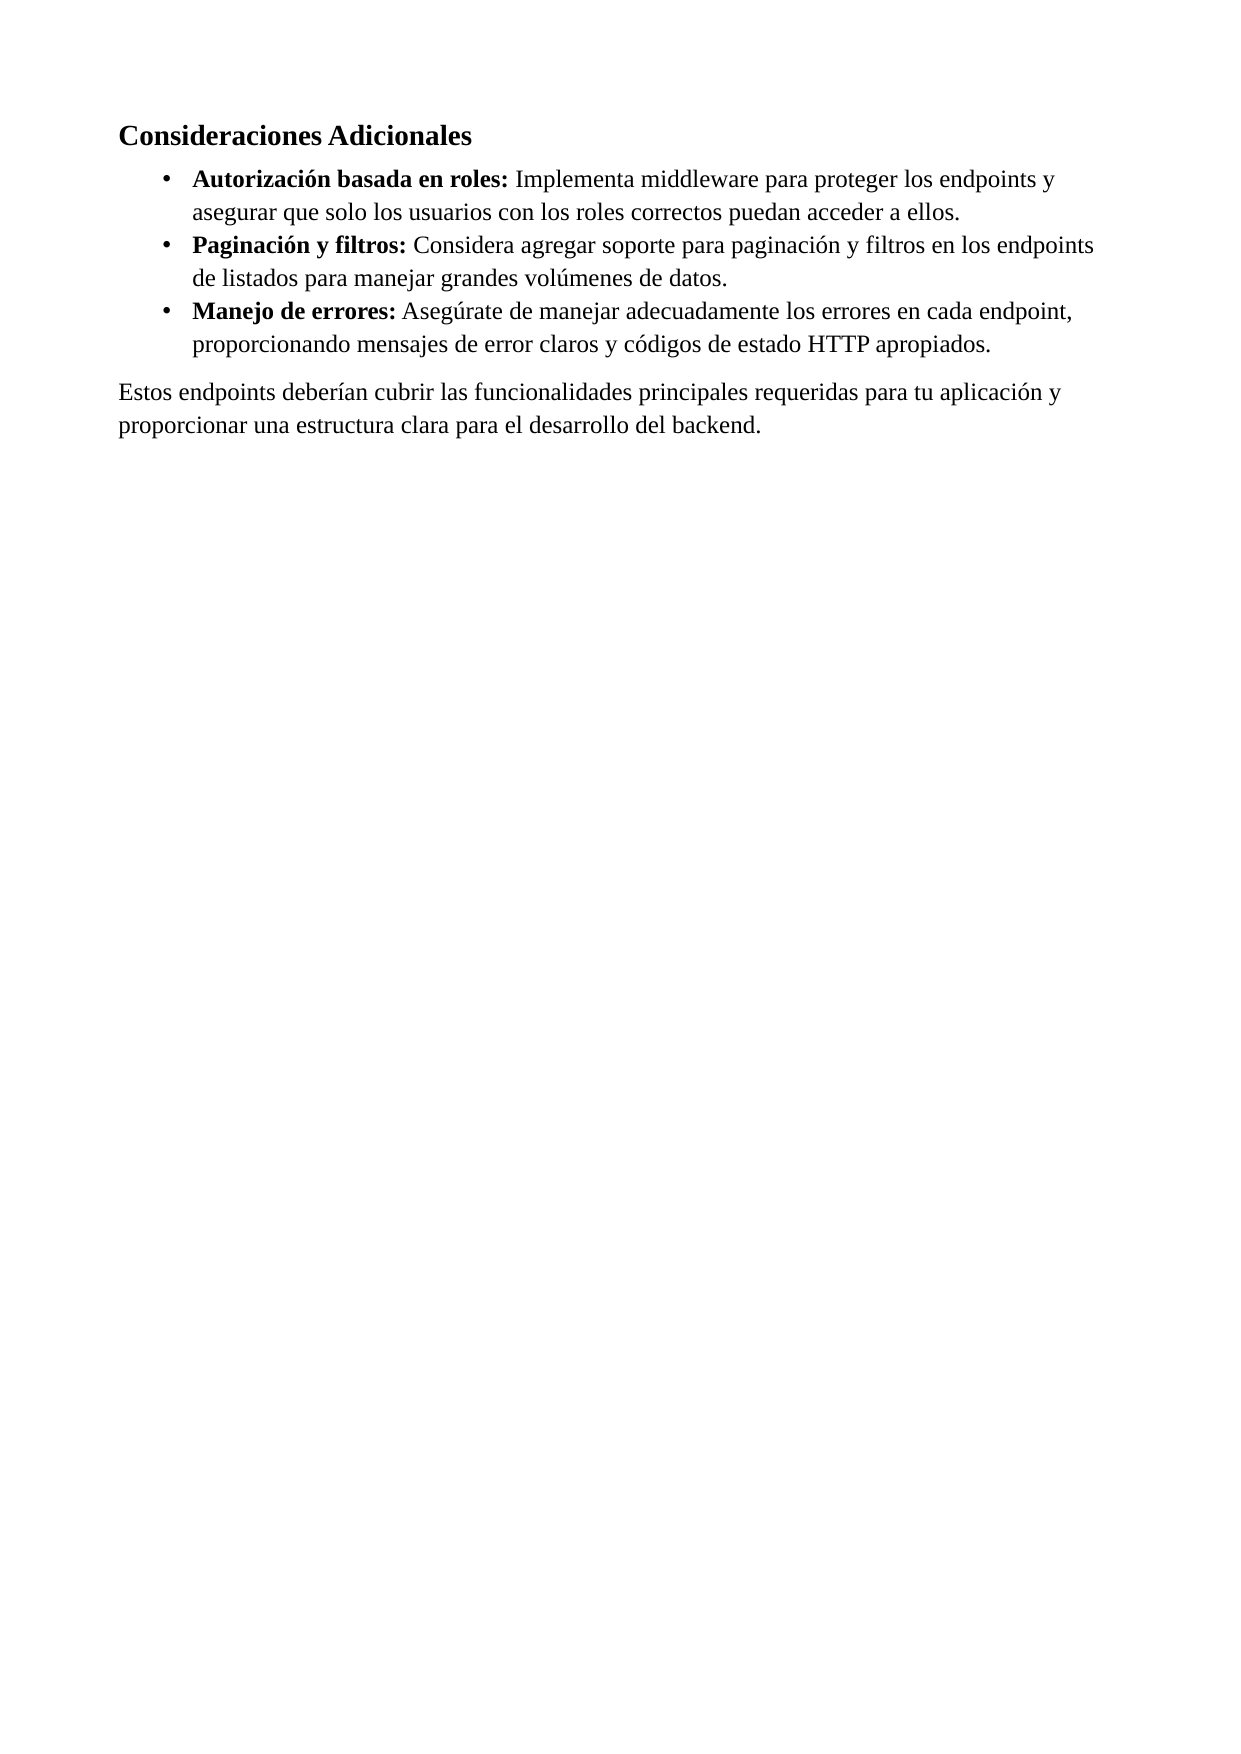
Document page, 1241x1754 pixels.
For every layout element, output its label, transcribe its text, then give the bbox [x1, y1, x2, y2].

list Autorización basada en roles: Implementa middleware para proteger los endpoints y asegurar que solo los usuarios con los roles correctos puedan acceder a ellos. [162, 164, 1122, 226]
list Manejo de errores: Asegúrate de manejar adecuadamente los errores en cada endpoint, proporcionando mensajes de error claros y códigos de estado HTTP apropiados. [162, 296, 1122, 358]
text Estos endpoints deberían cubrir las funcionalidades principales requeridas para tu aplicación y proporcionar una estructura clara para el desarrollo del backend. [118, 377, 1122, 439]
subtitle Consideraciones Adicionales [118, 118, 1122, 152]
list Paginación y filtros: Considera agregar soporte para paginación y filtros en los endpoints de listados para manejar grandes volúmenes de datos. [162, 230, 1122, 292]
